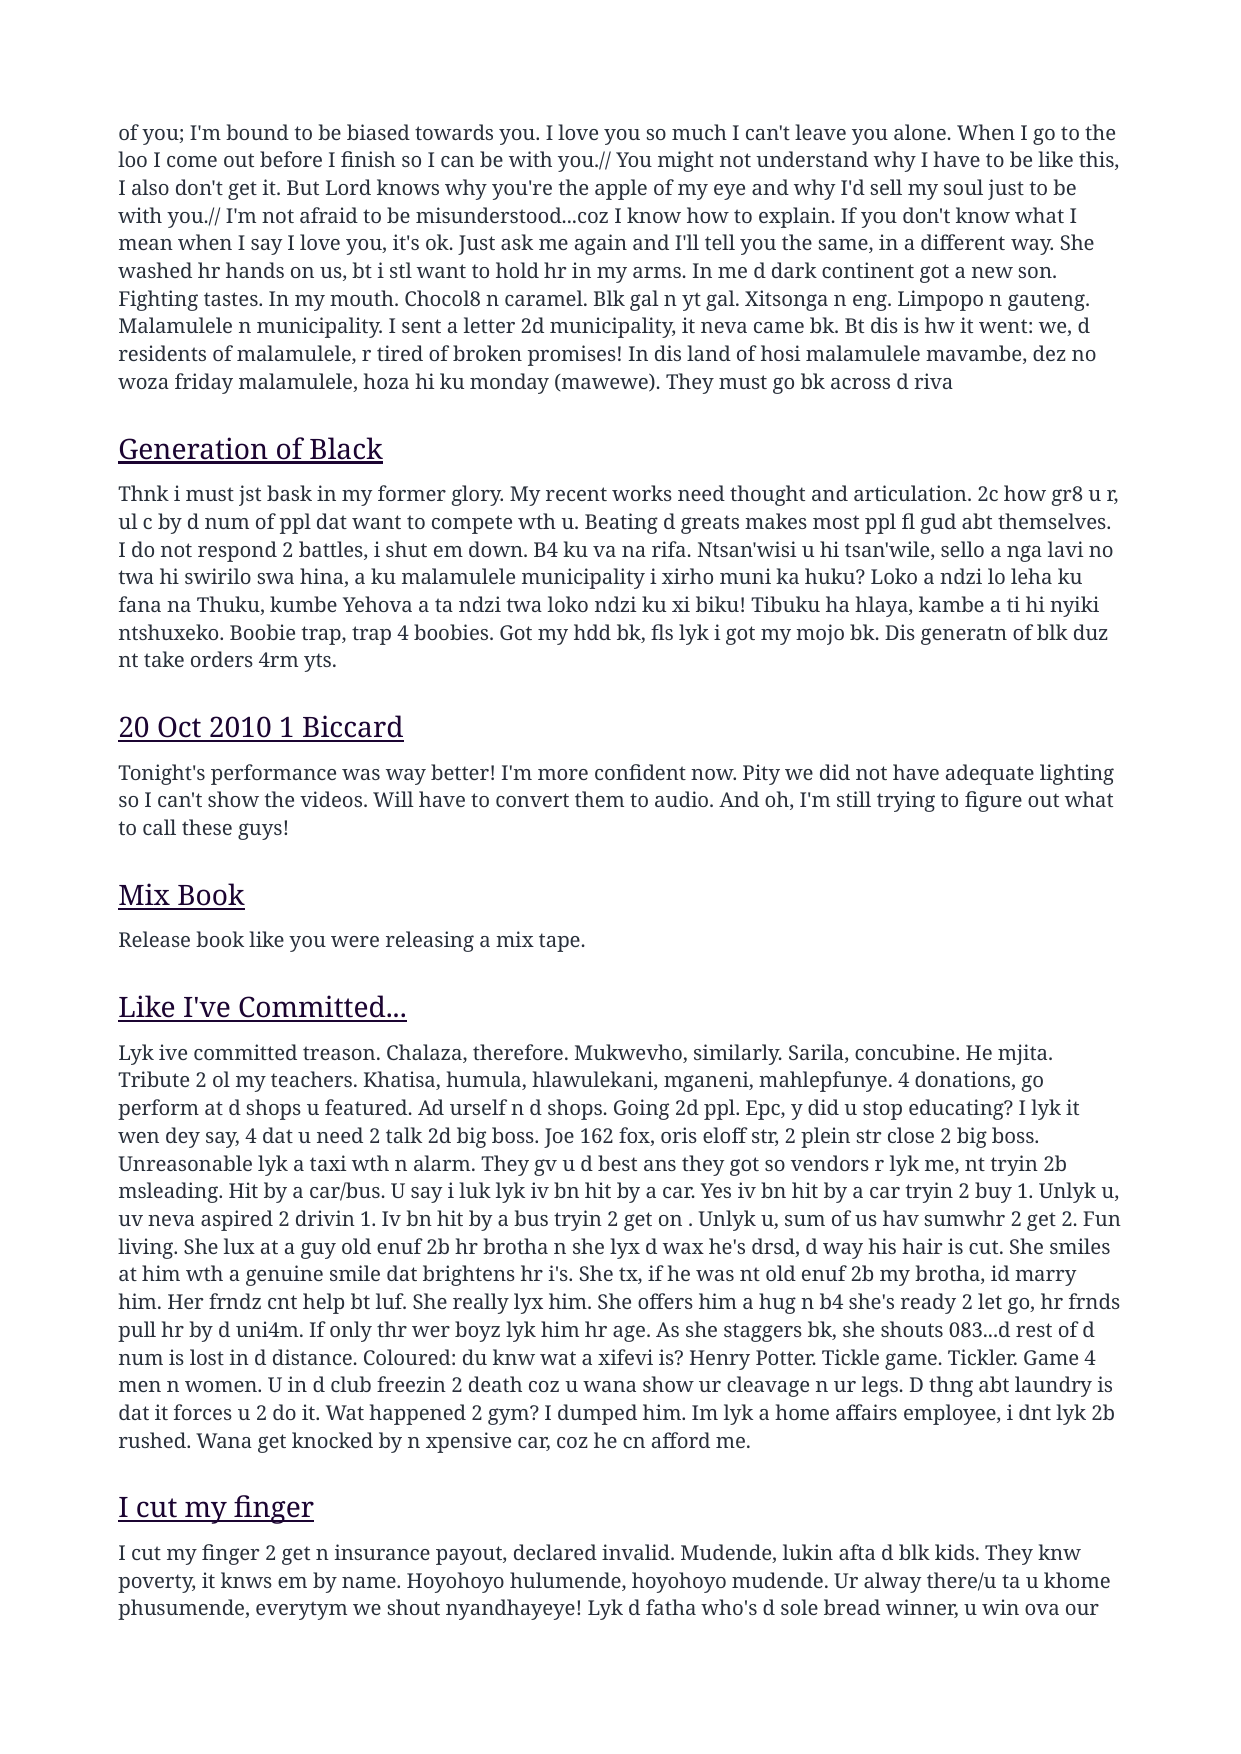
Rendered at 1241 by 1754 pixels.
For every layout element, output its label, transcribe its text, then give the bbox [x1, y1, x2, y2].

subtitle 20 Oct 2010 1 Biccard [118, 707, 1122, 746]
text Release book like you were releasing a mix tape. [118, 926, 1122, 954]
text of you; I'm bound to be biased towards you. I love you so much I can't leave you alone. When I go to the loo I come out before I finish so I can be with you.// You might not understand why I have to be like this, I also don't get it. But Lord knows why you're the apple of my eye and why I'd sell my soul just to be with you.// I'm not afraid to be misunderstood...coz I know how to explain. If you don't know what I mean when I say I love you, it's ok. Just ask me again and I'll tell you the same, in a different way. She washed hr hands on us, bt i stl want to hold hr in my arms. In me d dark continent got a new son. Fighting tastes. In my mouth. Chocol8 n caramel. Blk gal n yt gal. Xitsonga n eng. Limpopo n gauteng. Malamulele n municipality. I sent a letter 2d municipality, it neva came bk. Bt dis is hw it went: we, d residents of malamulele, r tired of broken promises! In dis land of hosi malamulele mavambe, dez no woza friday malamulele, hoza hi ku monday (mawewe). They must go bk across d riva [118, 118, 1122, 395]
subtitle Mix Book [118, 875, 1122, 913]
text Lyk ive committed treason. Chalaza, therefore. Mukwevho, similarly. Sarila, concubine. He mjita. Tribute 2 ol my teachers. Khatisa, humula, hlawulekani, mganeni, mahlepfunye. 4 donations, go perform at d shops u featured. Ad urself n d shops. Going 2d ppl. Epc, y did u stop educating? I lyk it wen dey say, 4 dat u need 2 talk 2d big boss. Joe 162 fox, oris eloff str, 2 plein str close 2 big boss. Unreasonable lyk a taxi wth n alarm. They gv u d best ans they got so vendors r lyk me, nt tryin 2b msleading. Hit by a car/bus. U say i luk lyk iv bn hit by a car. Yes iv bn hit by a car tryin 2 buy 1. Unlyk u, uv neva aspired 2 drivin 1. Iv bn hit by a bus tryin 2 get on . Unlyk u, sum of us hav sumwhr 2 get 2. Fun living. She lux at a guy old enuf 2b hr brotha n she lyx d wax he's drsd, d way his hair is cut. She smiles at him wth a genuine smile dat brightens hr i's. She tx, if he was nt old enuf 2b my brotha, id marry him. Her frndz cnt help bt luf. She really lyx him. She offers him a hug n b4 she's ready 2 let go, hr frnds pull hr by d uni4m. If only thr wer boyz lyk him hr age. As she staggers bk, she shouts 083...d rest of d num is lost in d distance. Coloured: du knw wat a xifevi is? Henry Potter. Tickle game. Tickler. Game 4 men n women. U in d club freezin 2 death coz u wana show ur cleavage n ur legs. D thng abt laundry is dat it forces u 2 do it. Wat happened 2 gym? I dumped him. Im lyk a home affairs employee, i dnt lyk 2b rushed. Wana get knocked by n xpensive car, coz he cn afford me. [118, 1038, 1122, 1454]
text I cut my finger 2 get n insurance payout, declared invalid. Mudende, lukin afta d blk kids. They knw poverty, it knws em by name. Hoyohoyo hulumende, hoyohoyo mudende. Ur alway there/u ta u khome phusumende, everytym we shout nyandhayeye! Lyk d fatha who's d sole bread winner, u win ova our [118, 1538, 1122, 1622]
subtitle Generation of Black [118, 429, 1122, 467]
text Tonight's performance was way better! I'm more confident now. Pity we did not have adequate lighting so I can't show the videos. Will have to convert them to audio. And oh, I'm still trying to figure out what to call these guys! [118, 758, 1122, 841]
subtitle I cut my finger [118, 1488, 1122, 1526]
text Thnk i must jst bask in my former glory. My recent works need thought and articulation. 2c how gr8 u r, ul c by d num of ppl dat want to compete wth u. Beating d greats makes most ppl fl gud abt themselves. I do not respond 2 battles, i shut em down. B4 ku va na rifa. Ntsan'wisi u hi tsan'wile, sello a nga lavi no twa hi swirilo swa hina, a ku malamulele municipality i xirho muni ka huku? Loko a ndzi lo leha ku fana na Thuku, kumbe Yehova a ta ndzi twa loko ndzi ku xi biku! Tibuku ha hlaya, kambe a ti hi nyiki ntshuxeko. Boobie trap, trap 4 boobies. Got my hdd bk, fls lyk i got my mojo bk. Dis generatn of blk duz nt take orders 4rm yts. [118, 480, 1122, 674]
subtitle Like I've Committed... [118, 987, 1122, 1026]
